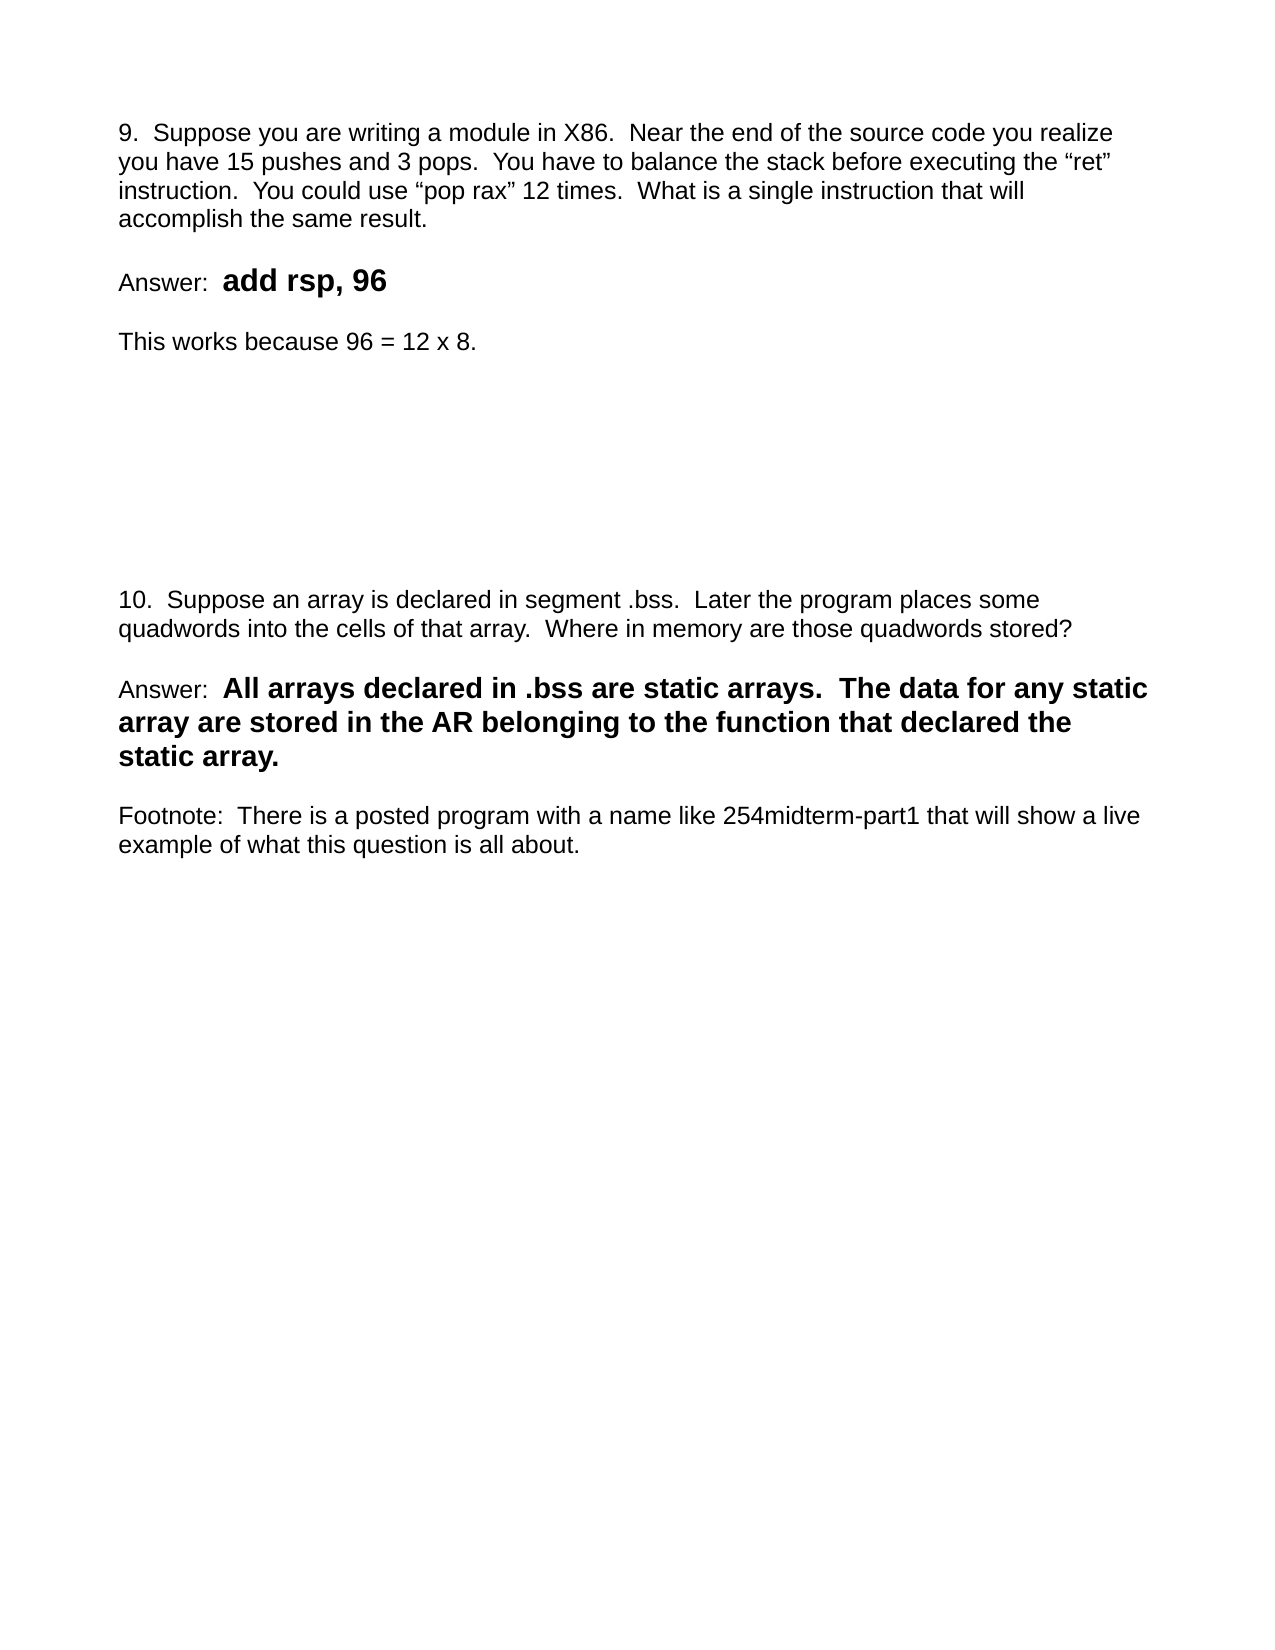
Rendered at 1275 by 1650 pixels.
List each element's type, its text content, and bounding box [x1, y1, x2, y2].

text Footnote: There is a posted program with a name like 254midterm-part1 that will show a live example of what this question is all about. [118, 801, 1157, 858]
text 9. Suppose you are writing a module in X86. Near the end of the source code you realize you have 15 pushes and 3 pops. You have to balance the stack before executing the “ret” instruction. You could use “pop rax” 12 times. What is a single instruction that will accomplish the same result. [118, 118, 1157, 233]
text 10. Suppose an array is declared in segment .bss. Later the program places some quadwords into the cells of that array. Where in memory are those quadwords stored? [118, 585, 1157, 643]
text Answer: All arrays declared in .bss are static arrays. The data for any static array are stored in the AR belonging to the function that declared the static array. [118, 672, 1157, 772]
text Answer: add rsp, 96 [118, 262, 1157, 298]
text This works because 96 = 12 x 8. [118, 327, 1157, 355]
